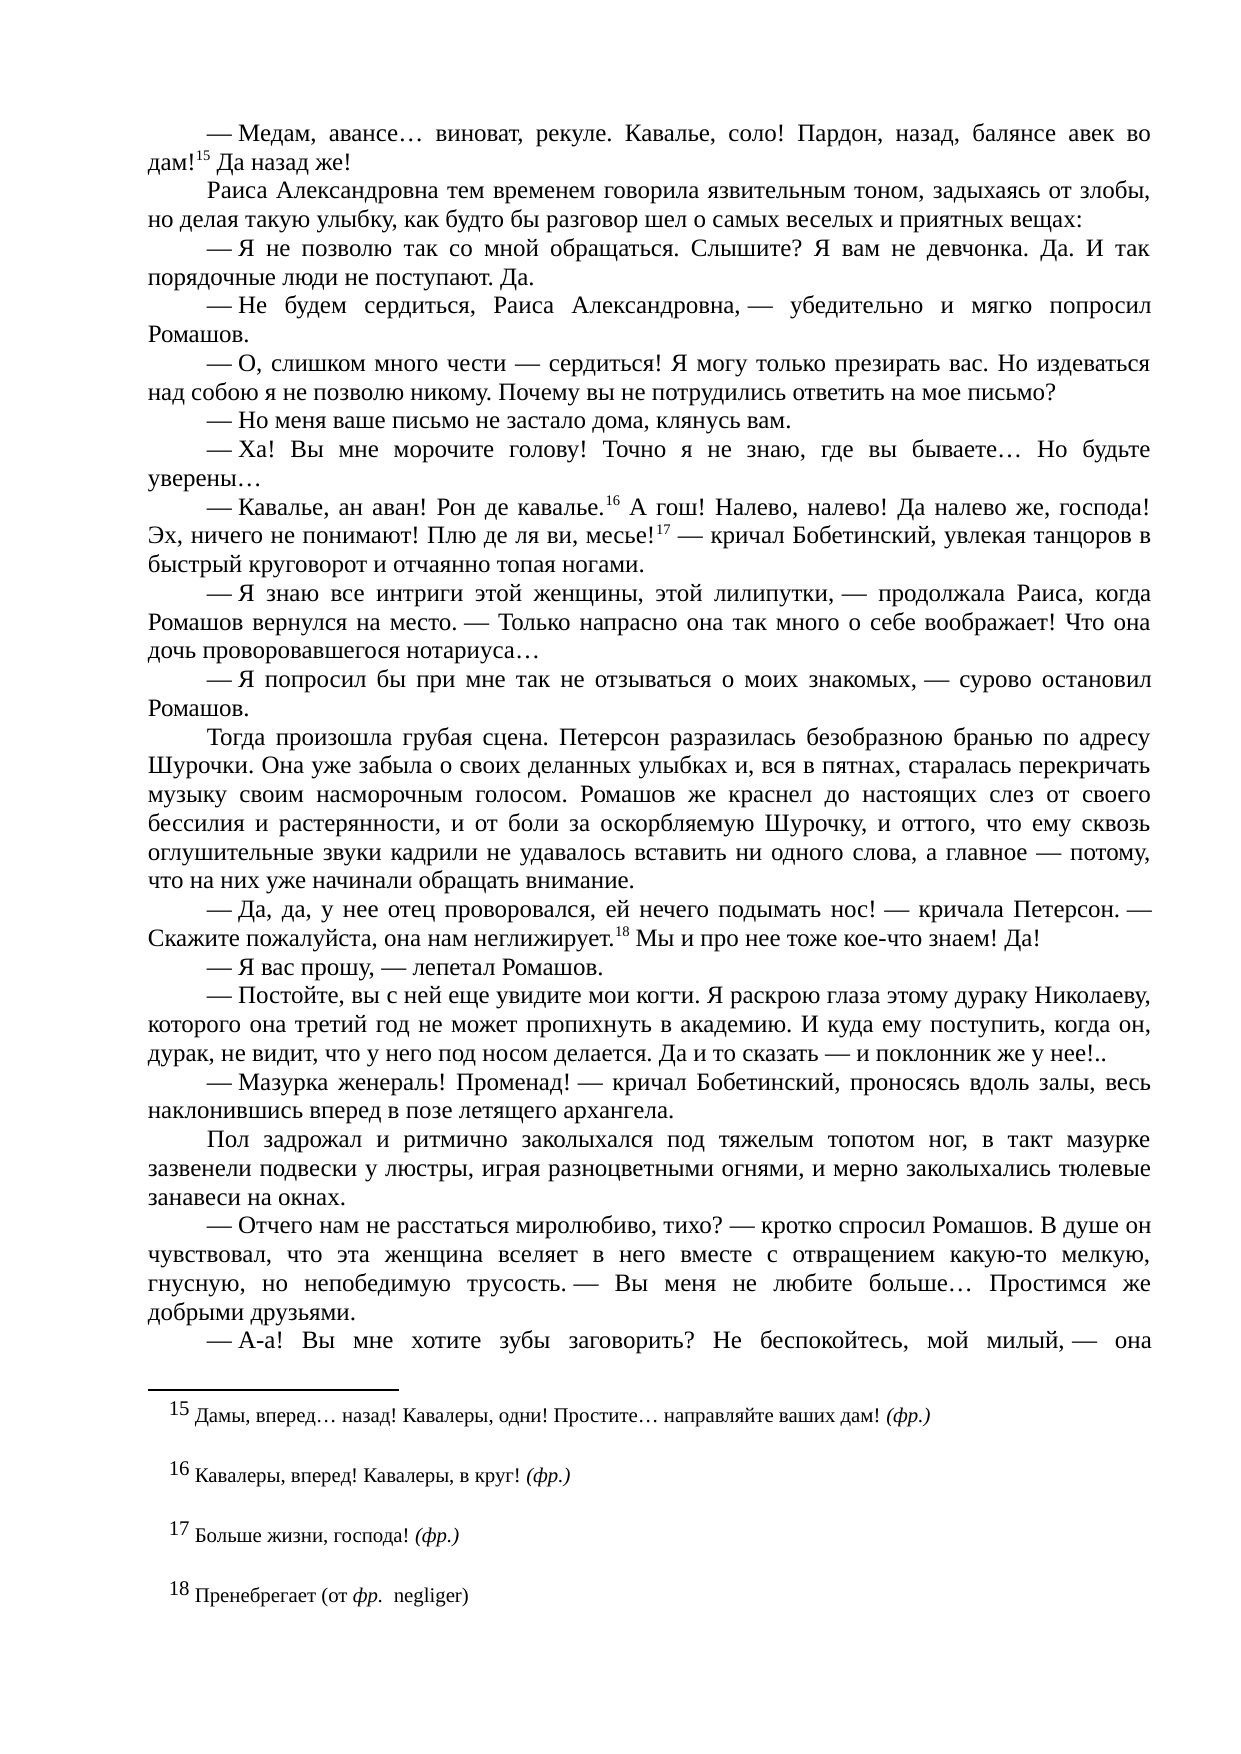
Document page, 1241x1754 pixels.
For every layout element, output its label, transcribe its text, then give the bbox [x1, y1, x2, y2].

text — Не будем сердиться, Раиса Александровна, — убедительно и мягко попросил Ромашов. [148, 291, 1152, 348]
text Пол задрожал и ритмично заколыхался под тяжелым топотом ног, в такт мазурке зазвенели подвески у люстры, играя разноцветными огнями, и мерно заколыхались тюлевые занавеси на окнах. [148, 1124, 1152, 1211]
text Тогда произошла грубая сцена. Петерсон разразилась безобразною бранью по адресу Шурочки. Она уже забыла о своих деланных улыбках и, вся в пятнах, старалась перекричать музыку своим насморочным голосом. Ромашов же краснел до настоящих слез от своего бессилия и растерянности, и от боли за оскорбляемую Шурочку, и оттого, что ему сквозь оглушительные звуки кадрили не удавалось вставить ни одного слова, а главное — потому, что на них уже начинали обращать внимание. [148, 722, 1152, 894]
text — Мазурка женераль! Променад! — кричал Бобетинский, проносясь вдоль залы, весь наклонившись вперед в позе летящего архангела. [148, 1067, 1152, 1124]
text — Я не позволю так со мной обращаться. Слышите? Я вам не девчонка. Да. И так порядочные люди не поступают. Да. [148, 233, 1152, 291]
text — Постойте, вы с ней еще увидите мои когти. Я раскрою глаза этому дураку Николаеву, которого она третий год не может пропихнуть в академию. И куда ему поступить, когда он, дурак, не видит, что у него под носом делается. Да и то сказать — и поклонник же у нее!.. [148, 981, 1152, 1067]
text — Я вас прошу, — лепетал Ромашов. [148, 952, 1152, 981]
text — Я попросил бы при мне так не отзываться о моих знакомых, — сурово остановил Ромашов. [148, 664, 1152, 722]
text — Отчего нам не расстаться миролюбиво, тихо? — кротко спросил Ромашов. В душе он чувствовал, что эта женщина вселяет в него вместе с отвращением какую-то мелкую, гнусную, но непобедимую трусость. — Вы меня не любите больше… Простимся же добрыми друзьями. [148, 1211, 1152, 1326]
text — О, слишком много чести — сердиться! Я могу только презирать вас. Но издеваться над собою я не позволю никому. Почему вы не потрудились ответить на мое письмо? [148, 348, 1152, 406]
text — Да, да, у нее отец проворовался, ей нечего подымать нос! — кричала Петерсон. — Скажите пожалуйста, она нам неглижирует. Мы и про нее тоже кое-что знаем! Да! [148, 894, 1152, 952]
text Дамы, вперед… назад! Кавалеры, одни! Простите… направляйте ваших дам! (фр.) [148, 1396, 1152, 1427]
text — Медам, авансе… виноват, рекуле. Кавалье, соло! Пардон, назад, балянсе авек во дам! Да назад же! [148, 118, 1152, 176]
text Пренебрегает (от фр. negliger) [148, 1576, 1152, 1607]
text — Кавалье, ан аван! Рон де кавалье. А гош! Налево, налево! Да налево же, господа! Эх, ничего не понимают! Плю де ля ви, месье! — кричал Бобетинский, увлекая танцоров в быстрый круговорот и отчаянно топая ногами. [148, 492, 1152, 578]
text — Но меня ваше письмо не застало дома, клянусь вам. [148, 406, 1152, 434]
text Раиса Александровна тем временем говорила язвительным тоном, задыхаясь от злобы, но делая такую улыбку, как будто бы разговор шел о самых веселых и приятных вещах: [148, 176, 1152, 233]
text — Я знаю все интриги этой женщины, этой лилипутки, — продолжала Раиса, когда Ромашов вернулся на место. — Только напрасно она так много о себе воображает! Что она дочь проворовавшегося нотариуса… [148, 578, 1152, 664]
text Больше жизни, господа! (фр.) [148, 1516, 1152, 1547]
text — А-а! Вы мне хотите зубы заговорить? Не беспокойтесь, мой милый, — она [148, 1326, 1152, 1354]
text — Ха! Вы мне морочите голову! Точно я не знаю, где вы бываете… Но будьте уверены… [148, 434, 1152, 492]
text Кавалеры, вперед! Кавалеры, в круг! (фр.) [148, 1456, 1152, 1487]
